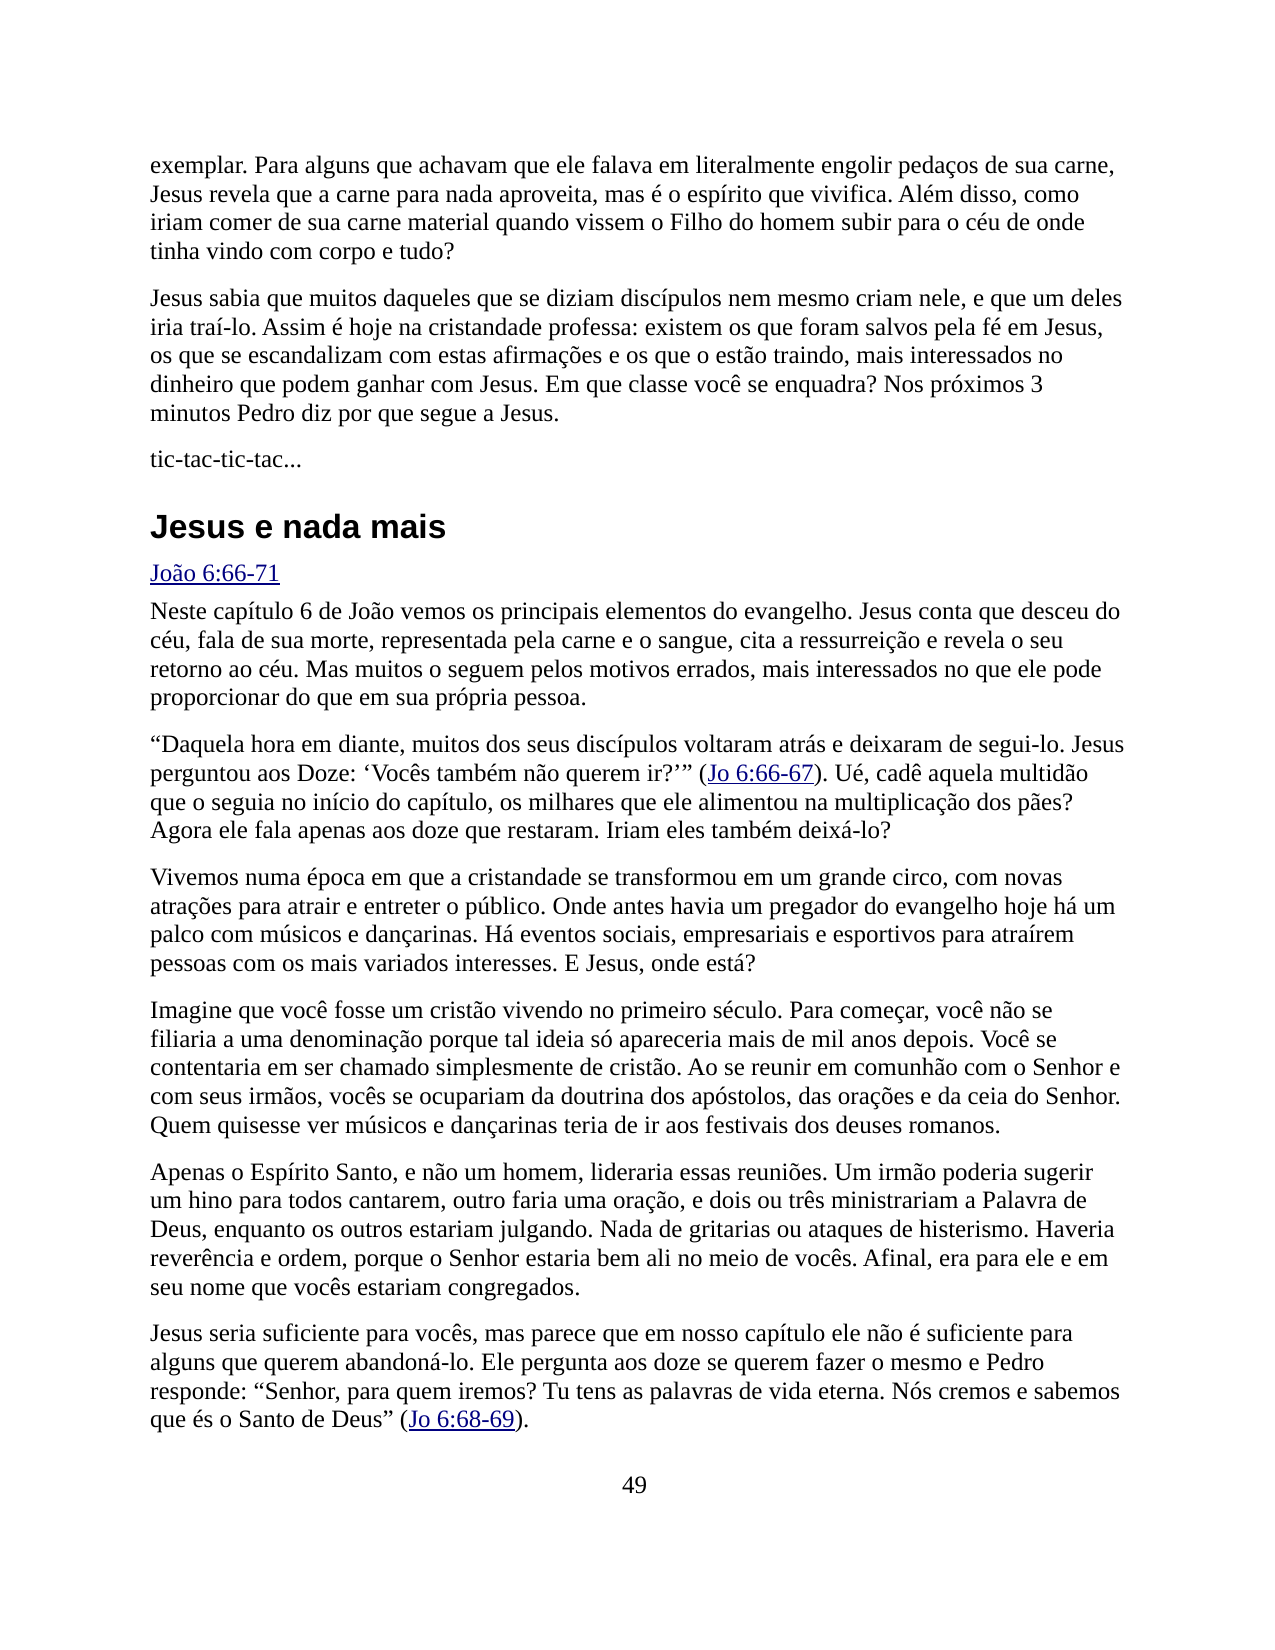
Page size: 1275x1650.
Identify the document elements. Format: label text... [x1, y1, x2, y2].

text Imagine que você fosse um cristão vivendo no primeiro século. Para começar, você não se filiaria a uma denominação porque tal ideia só apareceria mais de mil anos depois. Você se contentaria em ser chamado simplesmente de cristão. Ao se reunir em comunhão com o Senhor e com seus irmãos, vocês se ocupariam da doutrina dos apóstolos, das orações e da ceia do Senhor. Quem quisesse ver músicos e dançarinas teria de ir aos festivais dos deuses romanos. [150, 995, 1125, 1139]
text João 6:66-71 [150, 558, 1125, 587]
text exemplar. Para alguns que achavam que ele falava em literalmente engolir pedaços de sua carne, Jesus revela que a carne para nada aproveita, mas é o espírito que vivifica. Além disso, como iriam comer de sua carne material quando vissem o Filho do homem subir para o céu de onde tinha vindo com corpo e tudo? [150, 150, 1125, 265]
text tic-tac-tic-tac... [150, 444, 1125, 473]
text Vivemos numa época em que a cristandade se transformou em um grande circo, com novas atrações para atrair e entreter o público. Onde antes havia um pregador do evangelho hoje há um palco com músicos e dançarinas. Há eventos sociais, empresariais e esportivos para atraírem pessoas com os mais variados interesses. E Jesus, onde está? [150, 862, 1125, 977]
text Jesus sabia que muitos daqueles que se diziam discípulos nem mesmo criam nele, e que um deles iria traí-lo. Assim é hoje na cristandade professa: existem os que foram salvos pela fé em Jesus, os que se escandalizam com estas afirmações e os que o estão traindo, mais interessados no dinheiro que podem ganhar com Jesus. Em que classe você se enquadra? Nos próximos 3 minutos Pedro diz por que segue a Jesus. [150, 283, 1125, 427]
text Apenas o Espírito Santo, e não um homem, lideraria essas reuniões. Um irmão poderia sugerir um hino para todos cantarem, outro faria uma oração, e dois ou três ministrariam a Palavra de Deus, enquanto os outros estariam julgando. Nada de gritarias ou ataques de histerismo. Haveria reverência e ordem, porque o Senhor estaria bem ali no meio de vocês. Afinal, era para ele e em seu nome que vocês estariam congregados. [150, 1157, 1125, 1300]
text “Daquela hora em diante, muitos dos seus discípulos voltaram atrás e deixaram de segui-lo. Jesus perguntou aos Doze: ‘Vocês também não querem ir?’” (Jo 6:66-67). Ué, cadê aquela multidão que o seguia no início do capítulo, os milhares que ele alimentou na multiplicação dos pães? Agora ele fala apenas aos doze que restaram. Iriam eles também deixá-lo? [150, 729, 1125, 844]
text Neste capítulo 6 de João vemos os principais elementos do evangelho. Jesus conta que desceu do céu, fala de sua morte, representada pela carne e o sangue, cita a ressurreição e revela o seu retorno ao céu. Mas muitos o seguem pelos motivos errados, mais interessados no que ele pode proporcionar do que em sua própria pessoa. [150, 596, 1125, 711]
text Jesus seria suficiente para vocês, mas parece que em nosso capítulo ele não é suficiente para alguns que querem abandoná-lo. Ele pergunta aos doze se querem fazer o mesmo e Pedro responde: “Senhor, para quem iremos? Tu tens as palavras de vida eterna. Nós cremos e sabemos que és o Santo de Deus” (Jo 6:68-69). [150, 1318, 1125, 1433]
subtitle Jesus e nada mais [150, 507, 1125, 546]
